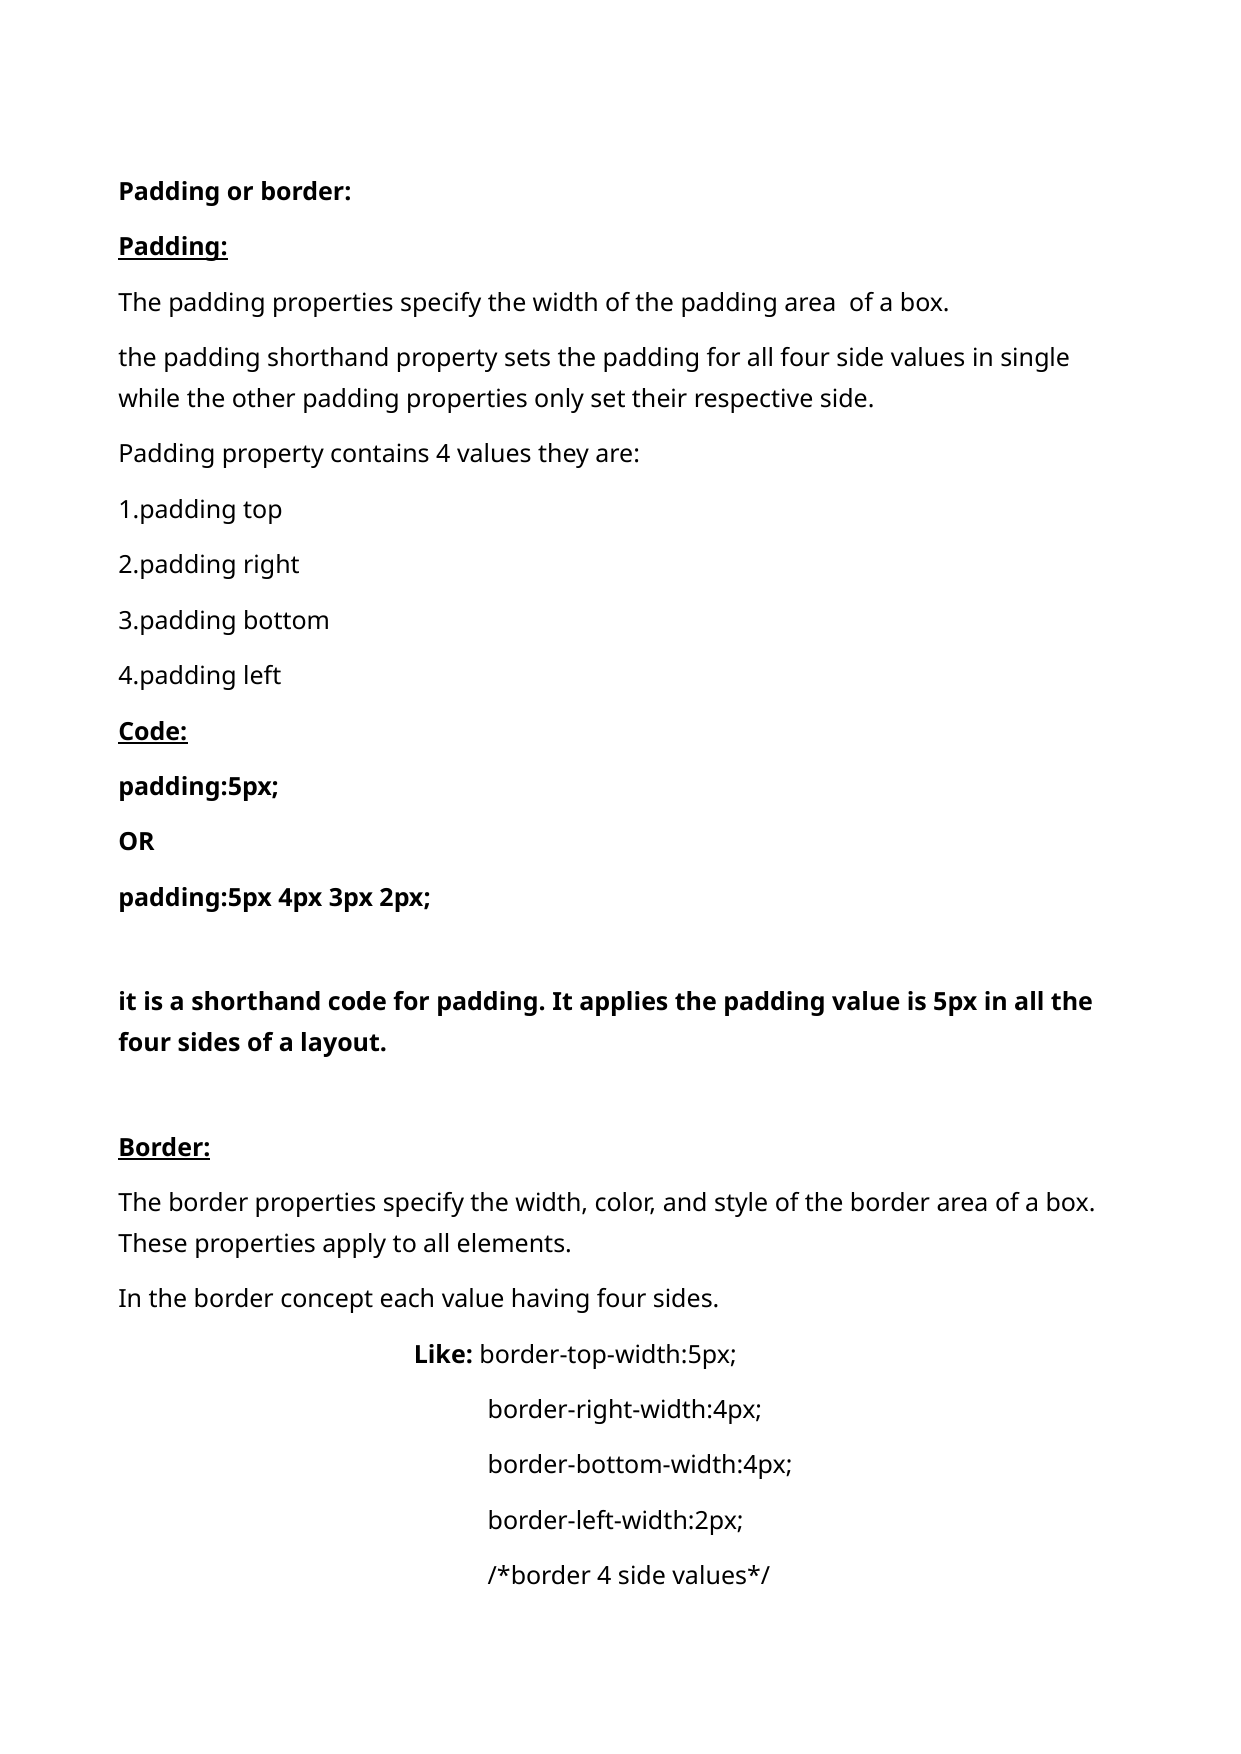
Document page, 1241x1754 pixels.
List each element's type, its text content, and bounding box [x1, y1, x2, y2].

text 3.padding bottom [118, 602, 1122, 636]
text 2.padding right [118, 547, 1122, 581]
text border-bottom-width:4px; [118, 1447, 1122, 1481]
text 4.padding left [118, 658, 1122, 692]
text the padding shorthand property sets the padding for all four side values in single while the other padding properties only set their respective side. [118, 340, 1122, 415]
text Padding: [118, 229, 1122, 263]
text OR [118, 824, 1122, 858]
text Padding property contains 4 values they are: [118, 436, 1122, 470]
text Padding or border: [118, 173, 1122, 208]
text border-right-width:4px; [118, 1392, 1122, 1426]
text padding:5px 4px 3px 2px; [118, 879, 1122, 913]
text /*border 4 side values*/ [118, 1558, 1122, 1592]
text border-left-width:2px; [118, 1502, 1122, 1537]
text 1.padding top [118, 491, 1122, 526]
text it is a shorthand code for padding. It applies the padding value is 5px in all the four sides of a layout. [118, 984, 1122, 1059]
text Like: border-top-width:5px; [118, 1336, 1122, 1370]
text padding:5px; [118, 768, 1122, 803]
text The padding properties specify the width of the padding area of a box. [118, 284, 1122, 318]
text Border: [118, 1129, 1122, 1163]
text Code: [118, 713, 1122, 747]
text In the border concept each value having four sides. [118, 1281, 1122, 1315]
text The border properties specify the width, color, and style of the border area of a box. These properties apply to all elements. [118, 1184, 1122, 1259]
